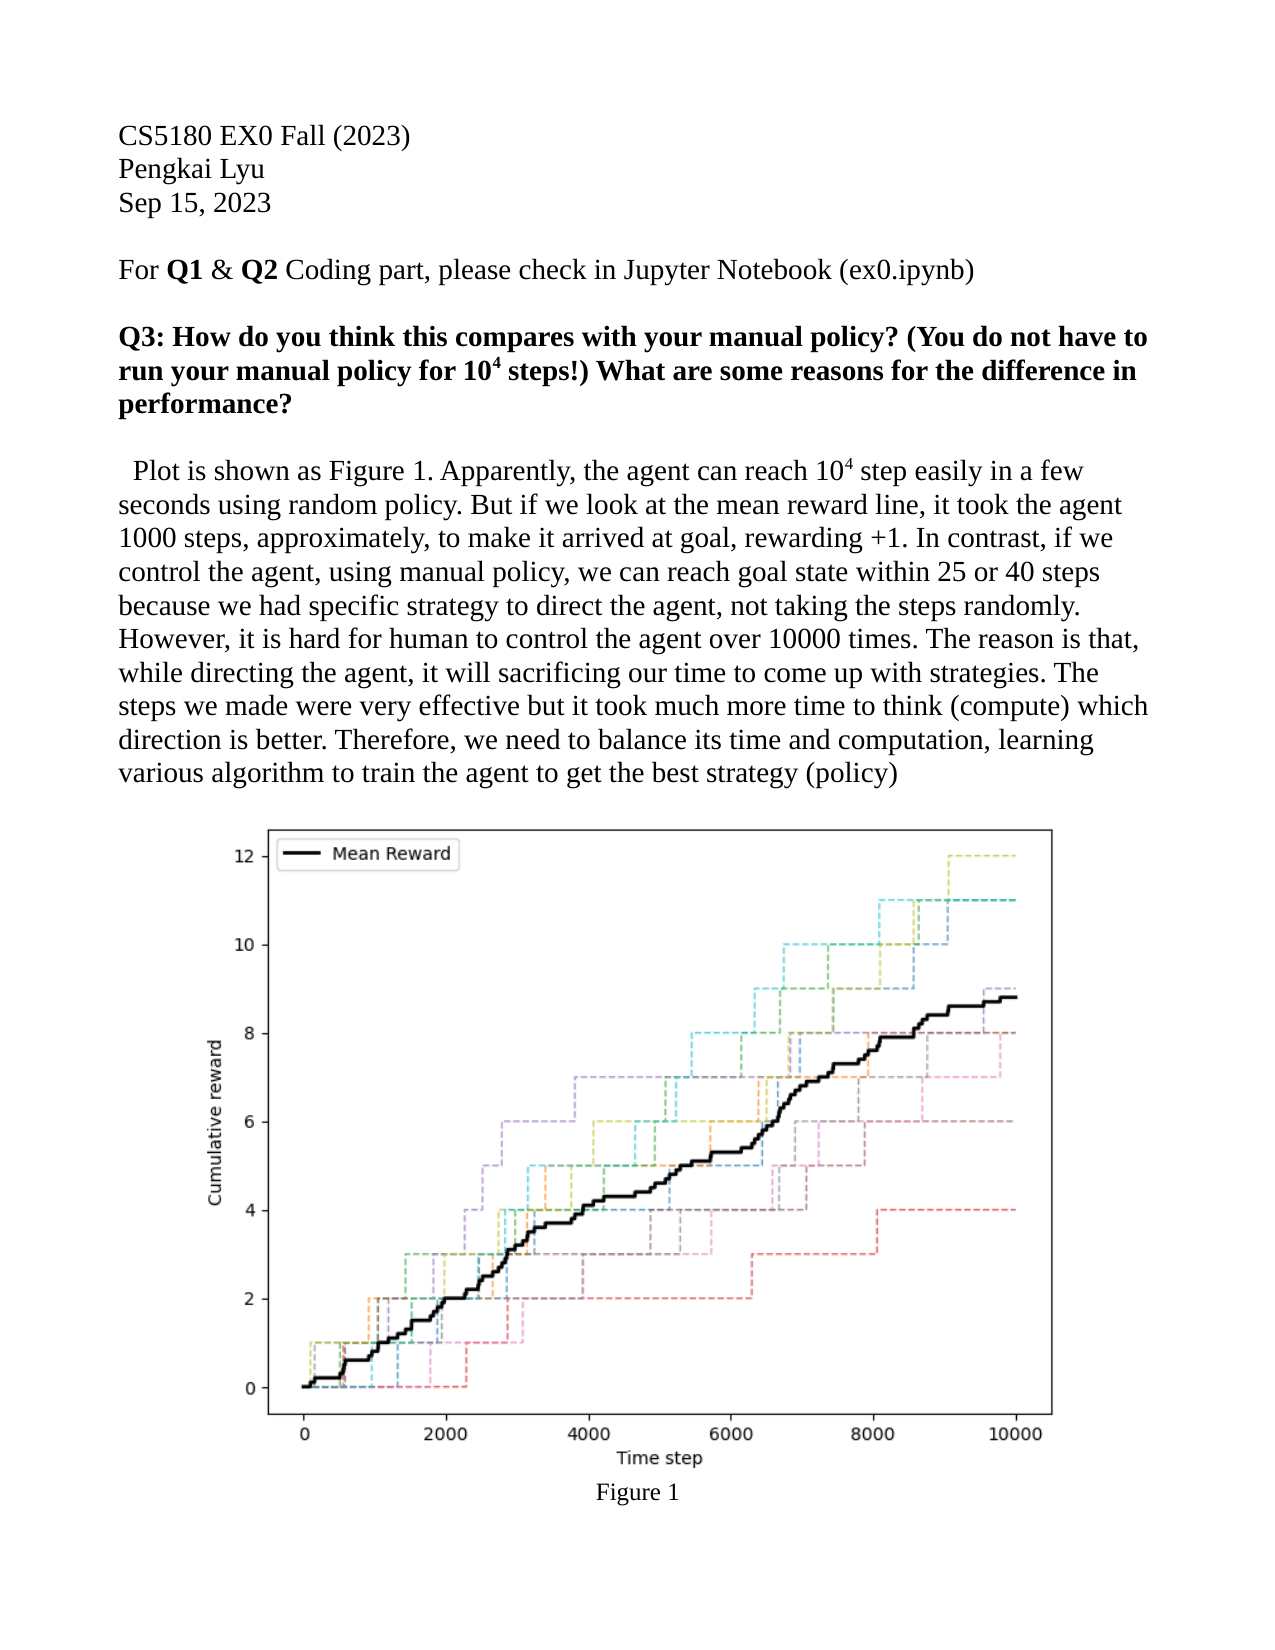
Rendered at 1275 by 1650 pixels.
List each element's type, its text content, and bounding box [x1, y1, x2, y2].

picture [187, 817, 1088, 1477]
text Pengkai Lyu [118, 152, 1157, 185]
text For Q1 & Q2 Coding part, please check in Jupyter Notebook (ex0.ipynb) [118, 252, 1157, 286]
text Sep 15, 2023 [118, 185, 1157, 219]
text Plot is shown as Figure 1. Apparently, the agent can reach 104 step easily in a few seconds using random policy. But if we look at the mean reward line, it took the agent 1000 steps, approximately, to make it arrived at goal, rewarding +1. In contrast, if we control the agent, using manual policy, we can reach goal state within 25 or 40 steps because we had specific strategy to direct the agent, not taking the steps randomly. However, it is hard for human to control the agent over 10000 times. The reason is that, while directing the agent, it will sacrificing our time to come up with strategies. The steps we made were very effective but it took much more time to think (compute) which direction is better. Therefore, we need to balance its time and computation, learning various algorithm to train the agent to get the best strategy (policy) [118, 453, 1157, 789]
text CS5180 EX0 Fall (2023) [118, 118, 1157, 152]
text Figure 1 [118, 818, 1157, 1506]
text Q3: How do you think this compares with your manual policy? (You do not have to run your manual policy for 104 steps!) What are some reasons for the difference in performance? [118, 319, 1157, 420]
